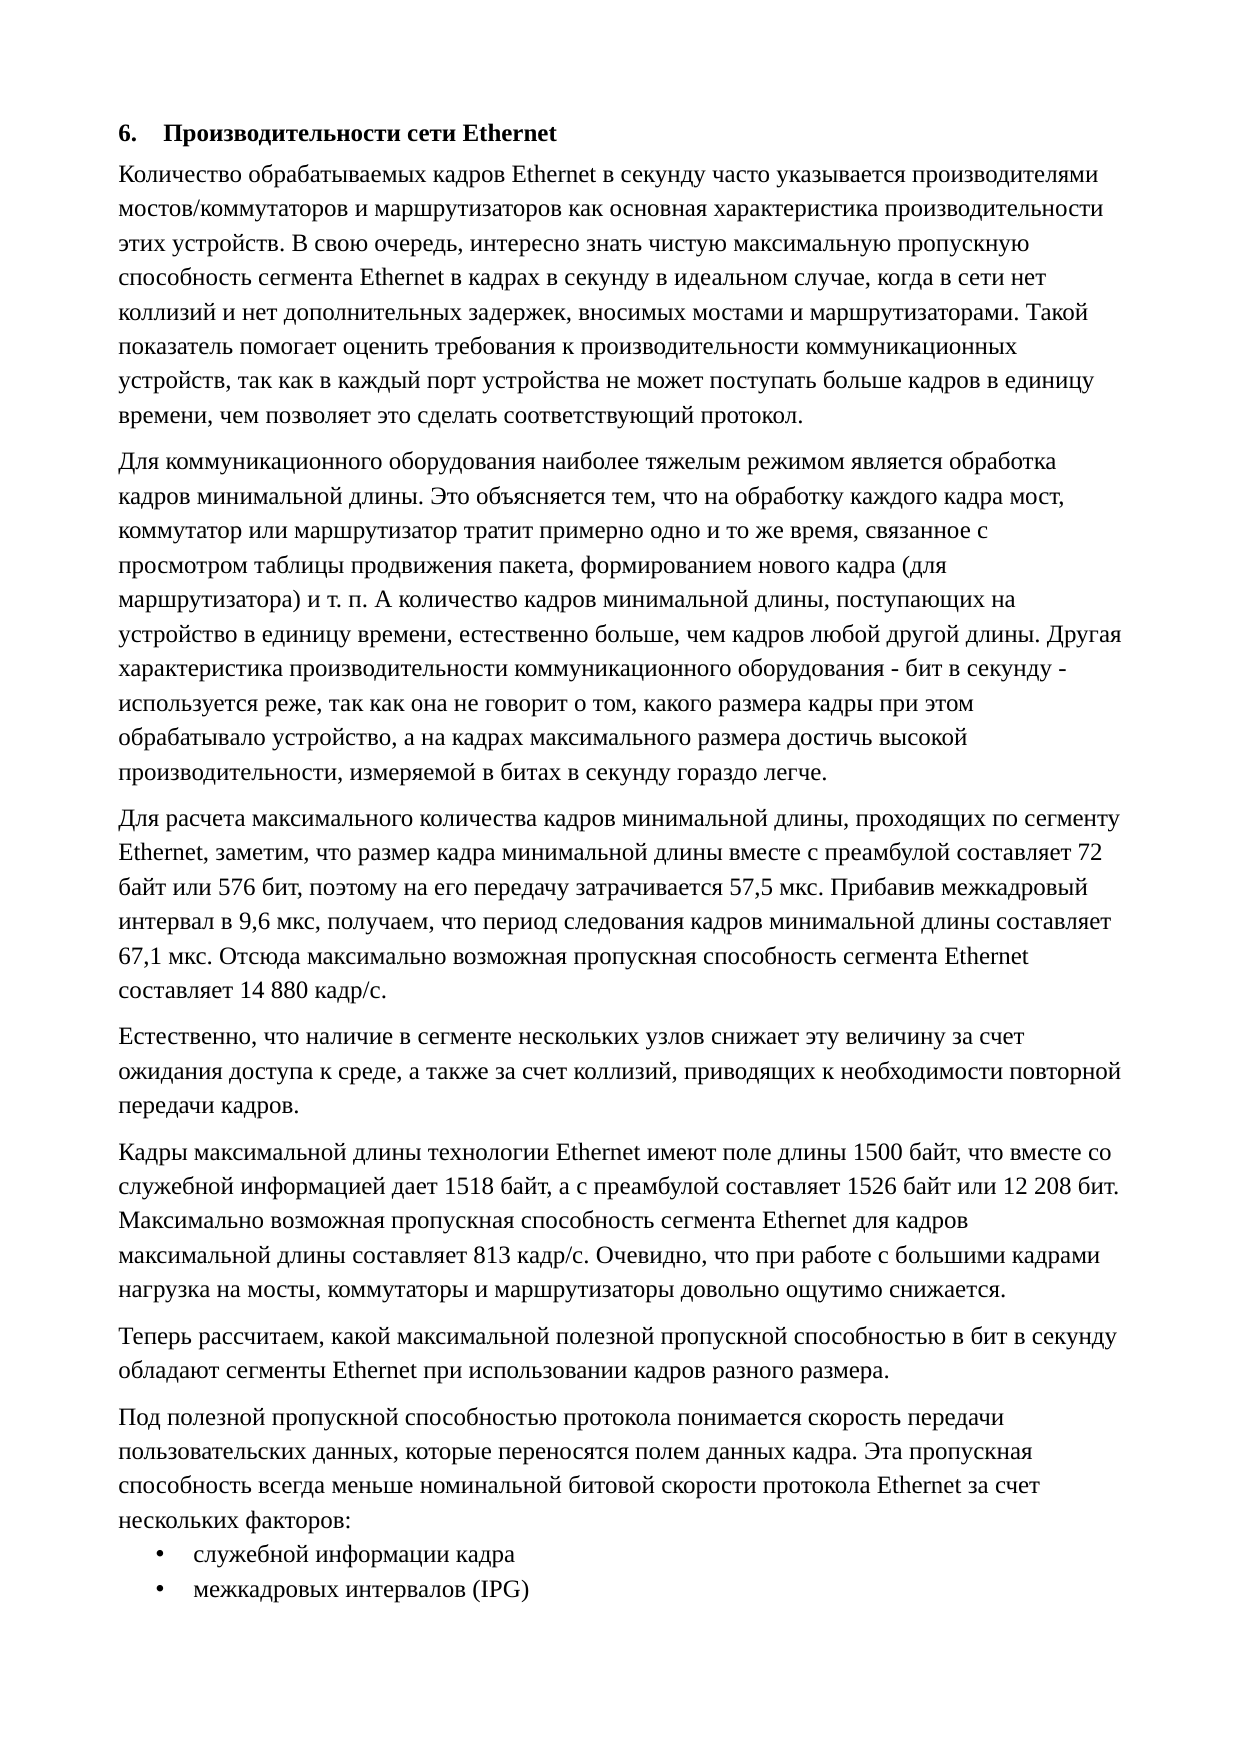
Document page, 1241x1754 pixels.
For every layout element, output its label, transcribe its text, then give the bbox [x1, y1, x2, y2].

text Количество обрабатываемых кадров Ethernet в секунду часто указывается производителями мостов/коммутаторов и маршрутизаторов как основная характеристика производительности этих устройств. В свою очередь, интересно знать чистую максимальную пропускную способность сегмента Ethernet в кадрах в секунду в идеальном случае, когда в сети нет коллизий и нет дополнительных задержек, вносимых мостами и маршрутизаторами. Такой показатель помогает оценить требования к производительности коммуникационных устройств, так как в каждый порт устройства не может поступать больше кадров в единицу времени, чем позволяет это сделать соответствующий протокол. [118, 159, 1122, 429]
text Кадры максимальной длины технологии Ethernet имеют поле длины 1500 байт, что вместе со служебной информацией дает 1518 байт, а с преамбулой составляет 1526 байт или 12 208 бит. Максимально возможная пропускная способность сегмента Ethernet для кадров максимальной длины составляет 813 кадр/с. Очевидно, что при работе с большими кадрами нагрузка на мосты, коммутаторы и маршрутизаторы довольно ощутимо снижается. [118, 1137, 1122, 1303]
list служебной информации кадра [156, 1539, 1122, 1568]
subtitle Производительности сети Ethernet [118, 118, 1122, 147]
text Теперь рассчитаем, какой максимальной полезной пропускной способностью в бит в секунду обладают сегменты Ethernet при использовании кадров разного размера. [118, 1321, 1122, 1384]
text Под полезной пропускной способностью протокола понимается скорость передачи пользовательских данных, которые переносятся полем данных кадра. Эта пропускная способность всегда меньше номинальной битовой скорости протокола Ethernet за счет нескольких факторов: [118, 1402, 1122, 1534]
text Для расчета максимального количества кадров минимальной длины, проходящих по сегменту Ethernet, заметим, что размер кадра минимальной длины вместе с преамбулой составляет 72 байт или 576 бит, поэтому на его передачу затрачивается 57,5 мкс. Прибавив межкадровый интервал в 9,6 мкс, получаем, что период следования кадров минимальной длины составляет 67,1 мкс. Отсюда максимально возможная пропускная способность сегмента Ethernet составляет 14 880 кадр/с. [118, 803, 1122, 1004]
text Для коммуникационного оборудования наиболее тяжелым режимом является обработка кадров минимальной длины. Это объясняется тем, что на обработку каждого кадра мост, коммутатор или маршрутизатор тратит примерно одно и то же время, связанное с просмотром таблицы продвижения пакета, формированием нового кадра (для маршрутизатора) и т. п. А количество кадров минимальной длины, поступающих на устройство в единицу времени, естественно больше, чем кадров любой другой длины. Другая характеристика производительности коммуникационного оборудования - бит в секунду - используется реже, так как она не говорит о том, какого размера кадры при этом обрабатывало устройство, а на кадрах максимального размера достичь высокой производительности, измеряемой в битах в секунду гораздо легче. [118, 446, 1122, 785]
list межкадровых интервалов (IPG) [156, 1574, 1122, 1603]
text Естественно, что наличие в сегменте нескольких узлов снижает эту величину за счет ожидания доступа к среде, а также за счет коллизий, приводящих к необходимости повторной передачи кадров. [118, 1021, 1122, 1119]
